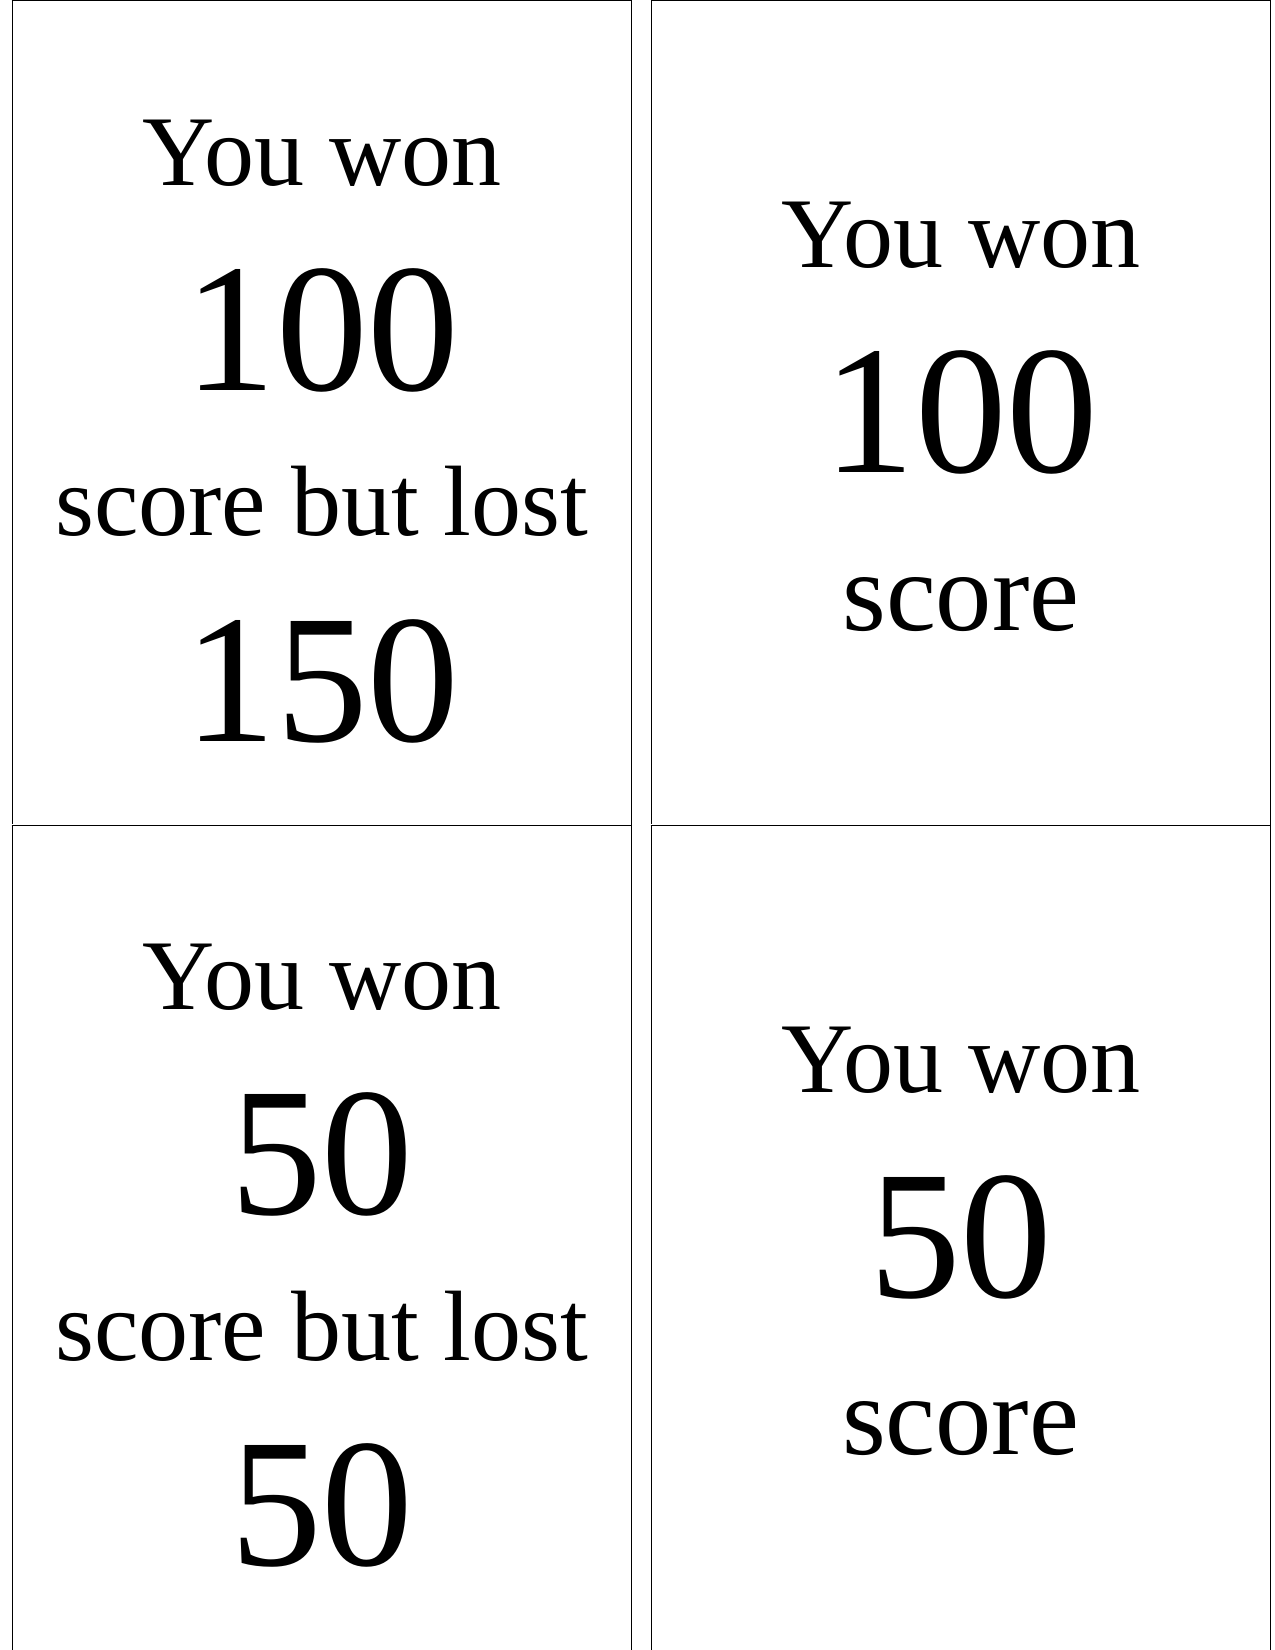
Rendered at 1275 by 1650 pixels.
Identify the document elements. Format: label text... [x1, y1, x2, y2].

text score [660, 1349, 1261, 1479]
text 50 [660, 1126, 1261, 1337]
text score [660, 525, 1261, 654]
text You won [660, 174, 1261, 289]
text You won [21, 916, 622, 1031]
text 100 [21, 219, 622, 430]
text You won [660, 999, 1261, 1114]
text 100 [660, 302, 1261, 512]
text 50 [21, 1394, 622, 1605]
text 150 [21, 570, 622, 781]
text You won [21, 92, 622, 207]
text 50 [21, 1044, 622, 1254]
text score but lost [21, 442, 622, 557]
text score but lost [21, 1267, 622, 1382]
